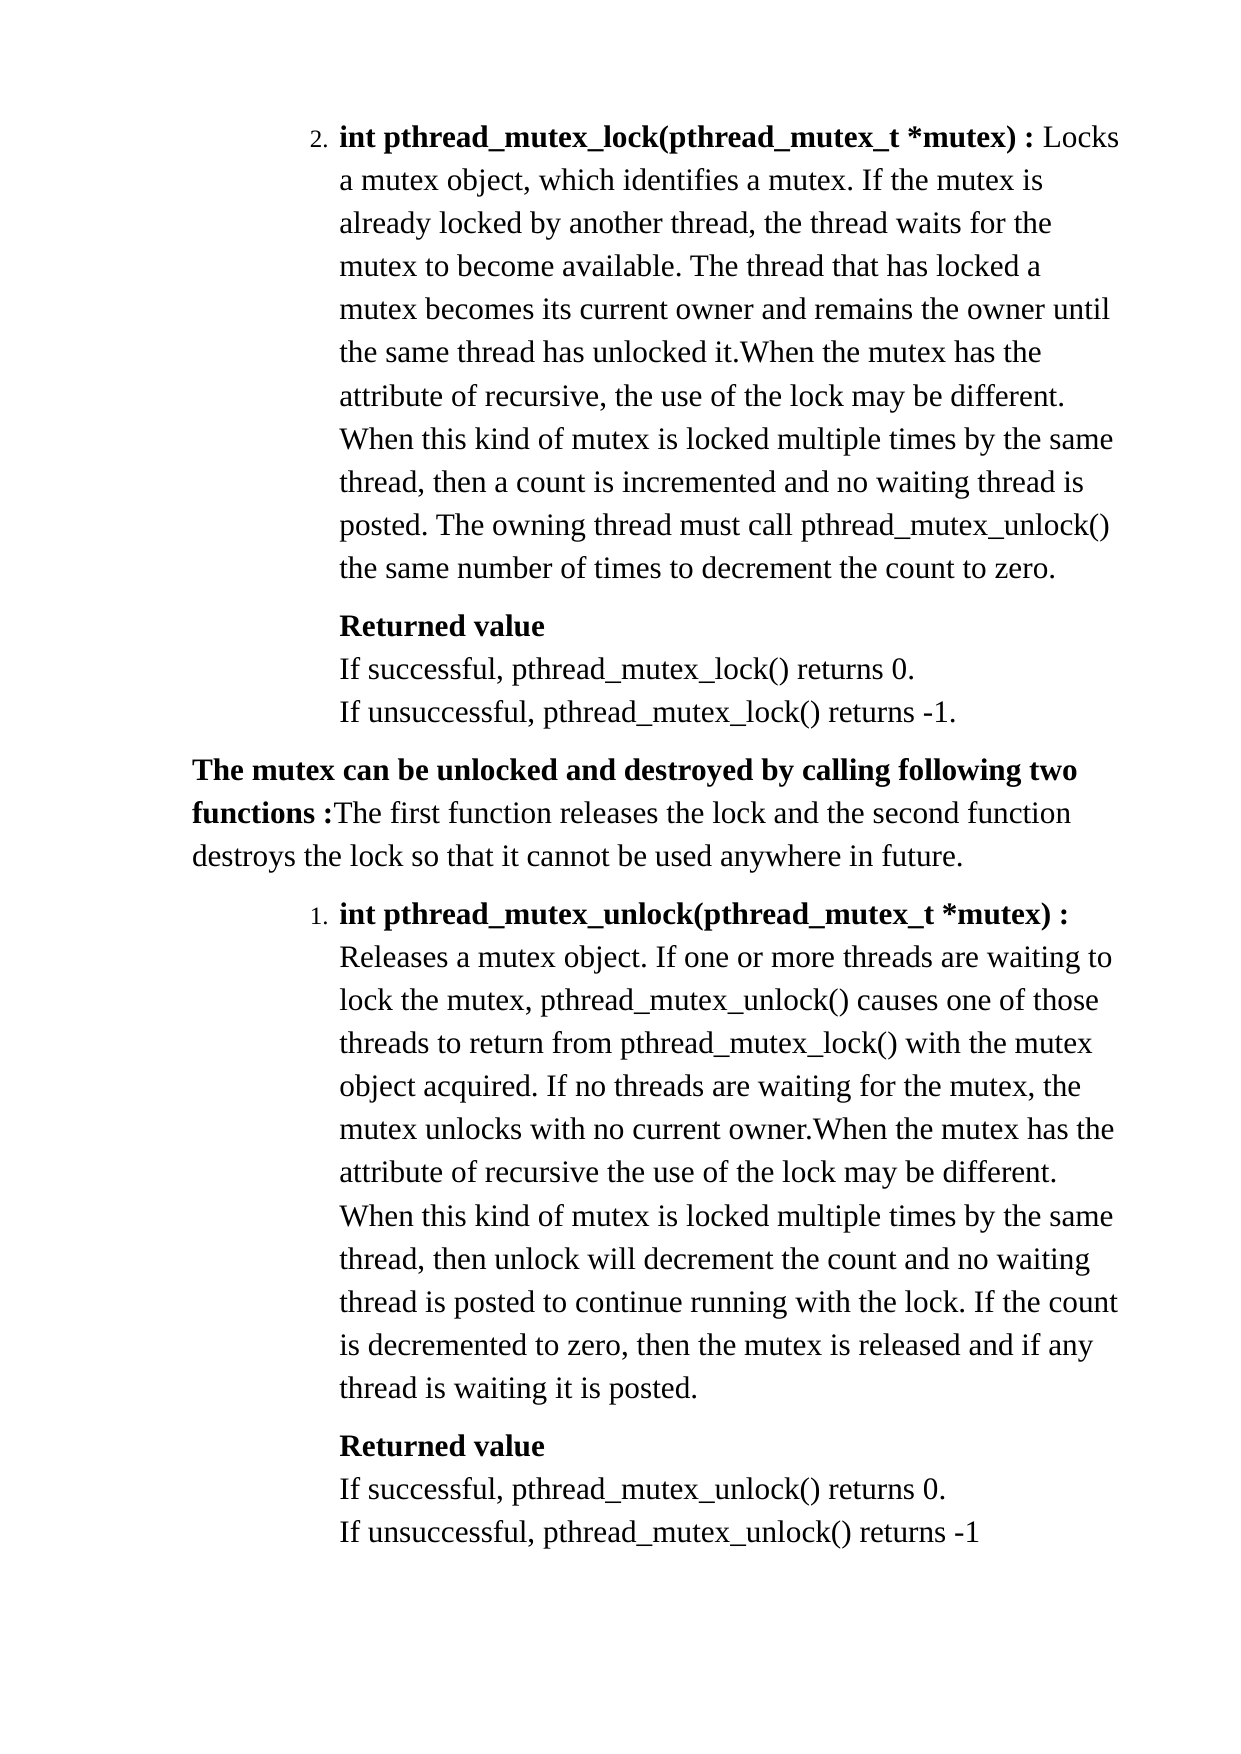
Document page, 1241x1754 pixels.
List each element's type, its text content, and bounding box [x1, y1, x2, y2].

list Returned value If successful, pthread_mutex_unlock() returns 0. If unsuccessful, pthread_mutex_unlock() returns -1 [309, 1427, 1122, 1549]
list The mutex can be unlocked and destroyed by calling following two functions :The first function releases the lock and the second function destroys the lock so that it cannot be used anywhere in future. [162, 751, 1122, 873]
list int pthread_mutex_unlock(pthread_mutex_t *mutex) : Releases a mutex object. If one or more threads are waiting to lock the mutex, pthread_mutex_unlock() causes one of those threads to return from pthread_mutex_lock() with the mutex object acquired. If no threads are waiting for the mutex, the mutex unlocks with no current owner.When the mutex has the attribute of recursive the use of the lock may be different. When this kind of mutex is locked multiple times by the same thread, then unlock will decrement the count and no waiting thread is posted to continue running with the lock. If the count is decremented to zero, then the mutex is released and if any thread is waiting it is posted. [309, 895, 1122, 1405]
list int pthread_mutex_lock(pthread_mutex_t *mutex) : Locks a mutex object, which identifies a mutex. If the mutex is already locked by another thread, the thread waits for the mutex to become available. The thread that has locked a mutex becomes its current owner and remains the owner until the same thread has unlocked it.When the mutex has the attribute of recursive, the use of the lock may be different. When this kind of mutex is locked multiple times by the same thread, then a count is incremented and no waiting thread is posted. The owning thread must call pthread_mutex_unlock() the same number of times to decrement the count to zero. [309, 118, 1122, 585]
list Returned value If successful, pthread_mutex_lock() returns 0. If unsuccessful, pthread_mutex_lock() returns -1. [309, 607, 1122, 729]
